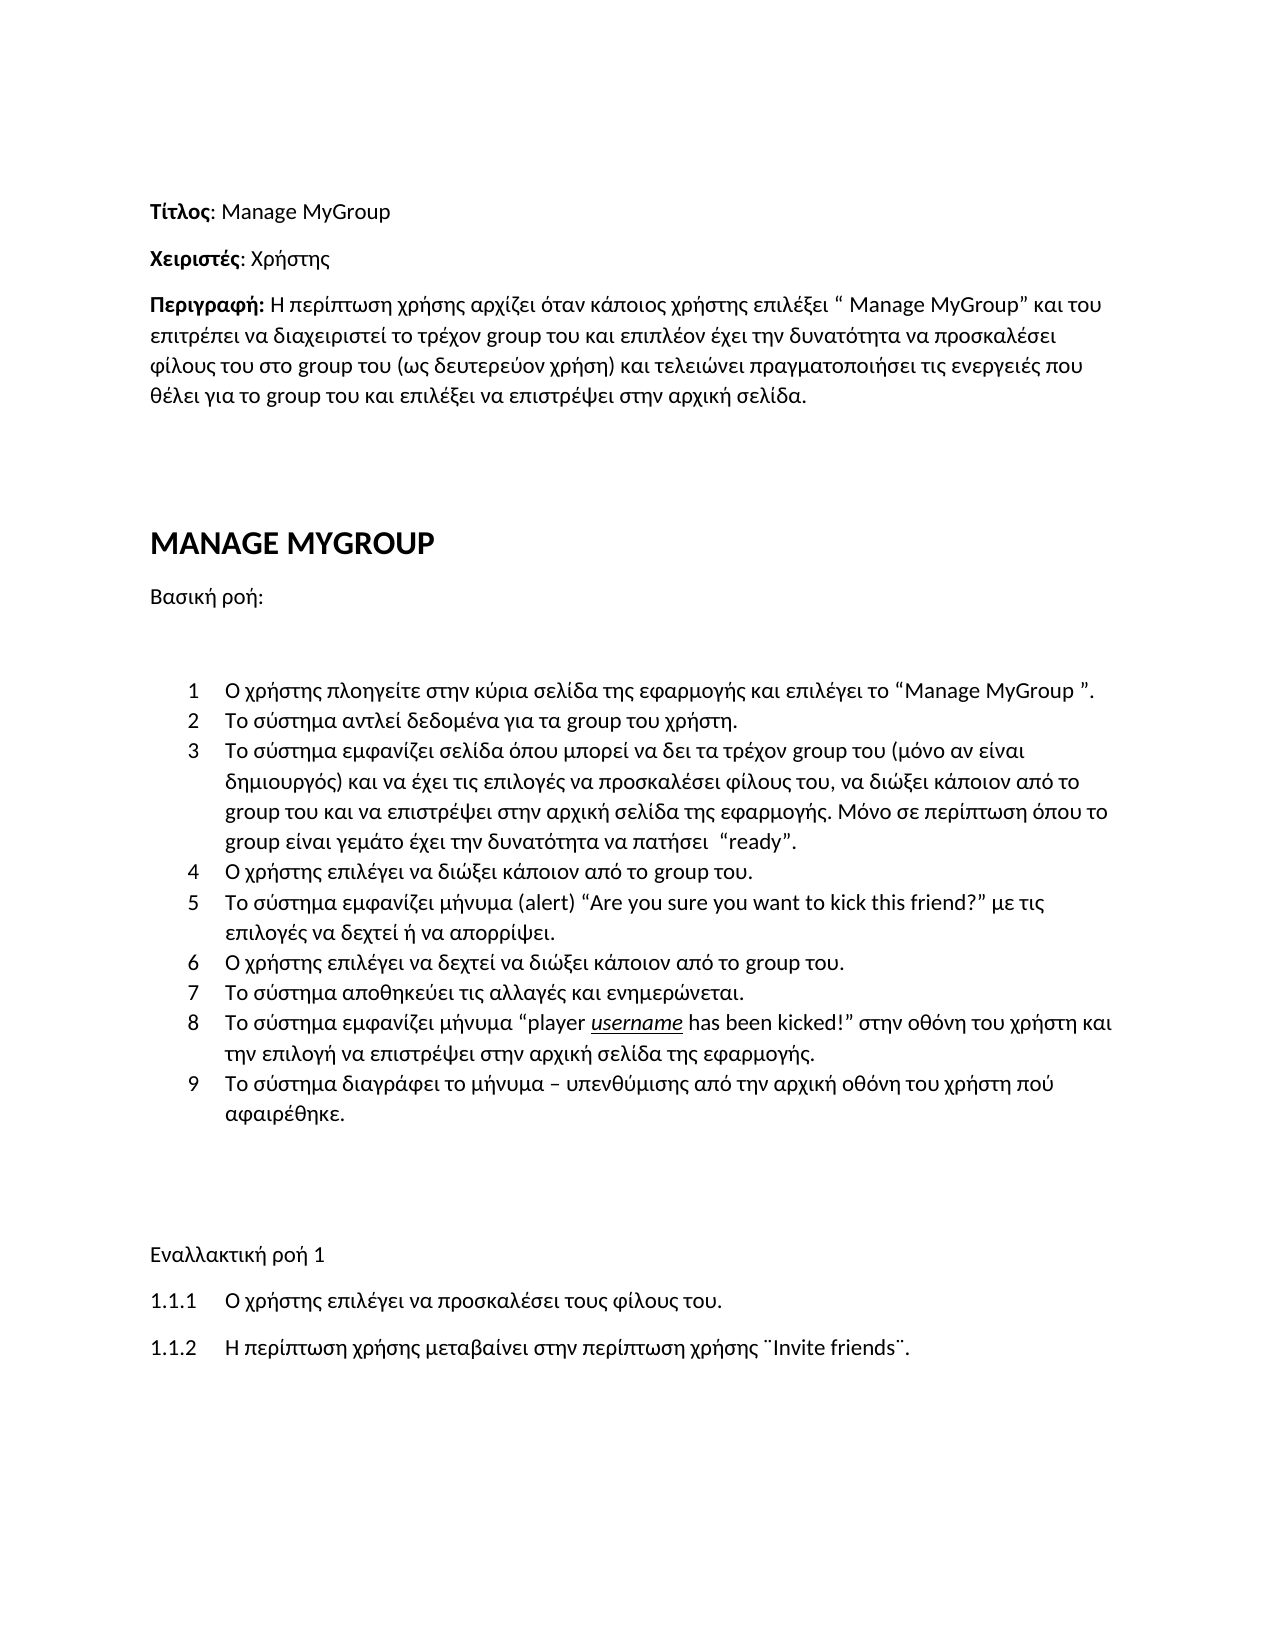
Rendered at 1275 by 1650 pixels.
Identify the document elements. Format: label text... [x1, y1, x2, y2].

text Εναλλακτική ροή 1 [150, 1240, 1125, 1268]
text Βασική ροή: [150, 582, 1125, 611]
list Το σύστημα εμφανίζει σελίδα όπου μπορεί να δει τα τρέχον group του (μόνο αν είναι δημιουργός) και να έχει τις επιλογές να προσκαλέσει φίλους του, να διώξει κάποιον από το group του και να επιστρέψει στην αρχική σελίδα της εφαρμογής. Μόνο σε περίπτωση όπου το group είναι γεμάτο έχει την δυνατότητα να πατήσει “ready”. [187, 737, 1125, 855]
list Το σύστημα εμφανίζει μήνυμα (alert) “Are you sure you want to kick this friend?” με τις επιλογές να δεχτεί ή να απορρίψει. [187, 888, 1125, 946]
list Ο χρήστης επιλέγει να δεχτεί να διώξει κάποιον από το group του. [187, 948, 1125, 976]
list Το σύστημα αποθηκεύει τις αλλαγές και ενημερώνεται. [187, 978, 1125, 1006]
text 1.1.2 Η περίπτωση χρήσης μεταβαίνει στην περίπτωση χρήσης ¨Invite friends¨. [150, 1333, 1125, 1362]
text MANAGE MYGROUP [150, 522, 1125, 563]
text Χειριστές: Χρήστης [150, 244, 1125, 272]
list Το σύστημα αντλεί δεδομένα για τα group του χρήστη. [187, 706, 1125, 734]
list Το σύστημα εμφανίζει μήνυμα “player username has been kicked!” στην οθόνη του χρήστη και την επιλογή να επιστρέψει στην αρχική σελίδα της εφαρμογής. [187, 1008, 1125, 1067]
text Τίτλος: Manage MyGroup [150, 197, 1125, 225]
list Το σύστημα διαγράφει το μήνυμα – υπενθύμισης από την αρχική οθόνη του χρήστη πού αφαιρέθηκε. [187, 1069, 1125, 1127]
list Ο χρήστης επιλέγει να διώξει κάποιον από το group του. [187, 857, 1125, 886]
text 1.1.1 Ο χρήστης επιλέγει να προσκαλέσει τους φίλους του. [150, 1287, 1125, 1315]
list Ο χρήστης πλοηγείτε στην κύρια σελίδα της εφαρμογής και επιλέγει το “Manage MyGroup ”. [187, 676, 1125, 704]
text Περιγραφή: Η περίπτωση χρήσης αρχίζει όταν κάποιος χρήστης επιλέξει “ Manage MyGroup” και του επιτρέπει να διαχειριστεί το τρέχον group του και επιπλέον έχει την δυνατότητα να προσκαλέσει φίλους του στο group του (ως δευτερεύον χρήση) και τελειώνει πραγματοποιήσει τις ενεργειές που θέλει για το group του και επιλέξει να επιστρέψει στην αρχική σελίδα. [150, 291, 1125, 409]
